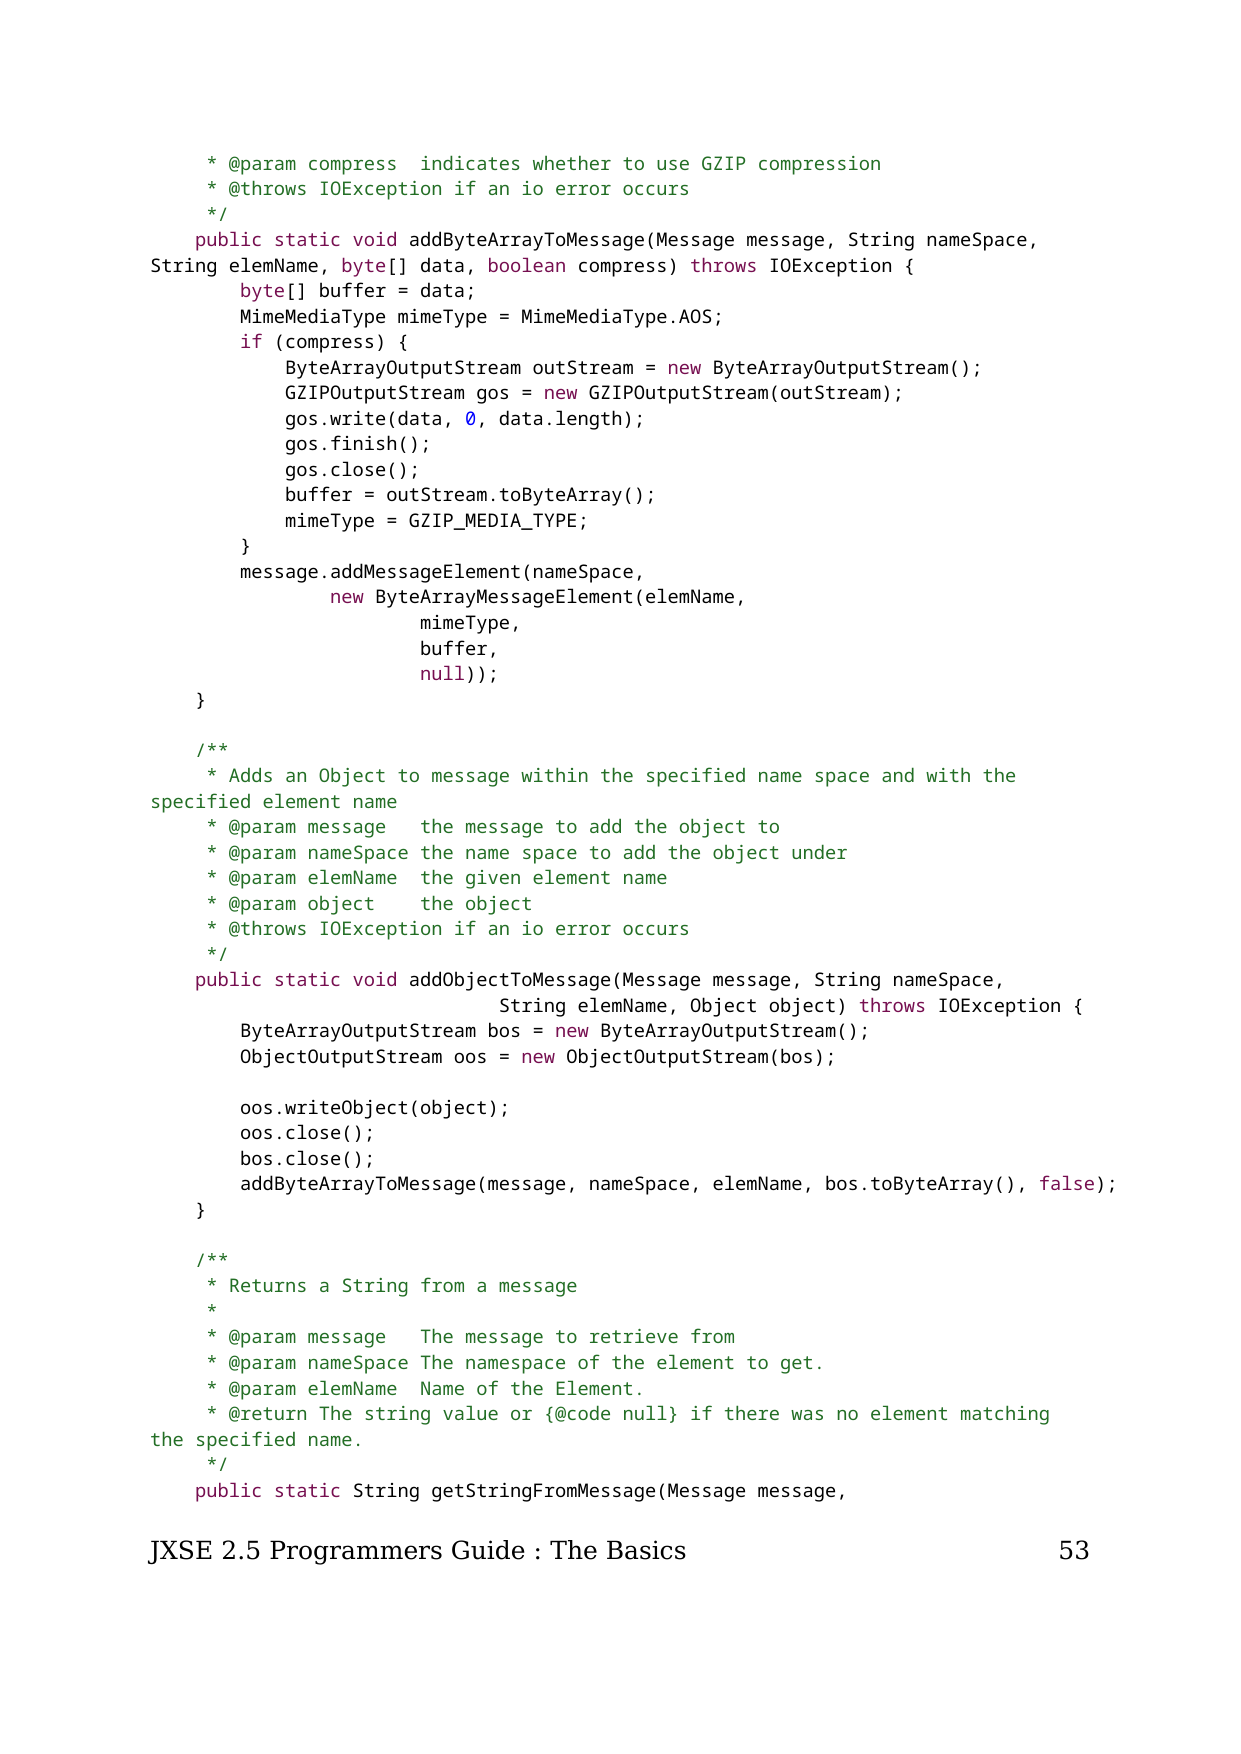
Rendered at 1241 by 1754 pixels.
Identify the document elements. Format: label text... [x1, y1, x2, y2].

text * @throws IOException if an io error occurs [150, 916, 1090, 941]
text oos.close(); [150, 1120, 1090, 1145]
text */ [150, 941, 1090, 967]
text ObjectOutputStream oos = new ObjectOutputStream(bos); [150, 1043, 1090, 1069]
text /** [150, 737, 1090, 762]
text } [150, 533, 1090, 558]
text GZIPOutputStream gos = new GZIPOutputStream(outStream); [150, 380, 1090, 405]
text } [150, 1196, 1090, 1222]
text oos.writeObject(object); [150, 1094, 1090, 1120]
text * Returns a String from a message [150, 1273, 1090, 1298]
text * @param nameSpace the name space to add the object under [150, 839, 1090, 864]
text /** [150, 1247, 1090, 1273]
text * @param nameSpace The namespace of the element to get. [150, 1349, 1090, 1375]
text gos.write(data, 0, data.length); [150, 405, 1090, 431]
text } [150, 686, 1090, 711]
text * @return The string value or {@code null} if there was no element matching the specified name. [150, 1401, 1090, 1452]
text new ByteArrayMessageElement(elemName, [150, 584, 1090, 609]
text buffer, [150, 635, 1090, 660]
text public static String getStringFromMessage(Message message, [150, 1477, 1090, 1503]
text * @param message The message to retrieve from [150, 1324, 1090, 1349]
text public static void addByteArrayToMessage(Message message, String nameSpace, String elemName, byte[] data, boolean compress) throws IOException { [150, 227, 1090, 278]
text gos.close(); [150, 456, 1090, 482]
text public static void addObjectToMessage(Message message, String nameSpace, [150, 967, 1090, 992]
text ByteArrayOutputStream bos = new ByteArrayOutputStream(); [150, 1018, 1090, 1043]
text null)); [150, 660, 1090, 686]
text * @param message the message to add the object to [150, 813, 1090, 839]
text buffer = outStream.toByteArray(); [150, 482, 1090, 507]
text * @param compress indicates whether to use GZIP compression [150, 150, 1090, 176]
text addByteArrayToMessage(message, nameSpace, elemName, bos.toByteArray(), false); [150, 1171, 1154, 1196]
text */ [150, 1452, 1090, 1477]
text * Adds an Object to message within the specified name space and with the [150, 762, 1090, 788]
text * @param elemName the given element name [150, 864, 1090, 890]
text message.addMessageElement(nameSpace, [150, 558, 1090, 584]
text * @param elemName Name of the Element. [150, 1375, 1090, 1401]
text mimeType, [150, 609, 1090, 635]
text * @throws IOException if an io error occurs [150, 176, 1090, 201]
text specified element name [150, 788, 1090, 813]
text * [150, 1298, 1090, 1324]
text ByteArrayOutputStream outStream = new ByteArrayOutputStream(); [150, 354, 1090, 380]
text * @param object the object [150, 890, 1090, 916]
text mimeType = GZIP_MEDIA_TYPE; [150, 507, 1090, 533]
text gos.finish(); [150, 431, 1090, 456]
text bos.close(); [150, 1145, 1090, 1171]
text */ [150, 201, 1090, 227]
text MimeMediaType mimeType = MimeMediaType.AOS; [150, 303, 1090, 329]
text String elemName, Object object) throws IOException { [150, 992, 1090, 1018]
text if (compress) { [150, 329, 1090, 354]
text byte[] buffer = data; [150, 278, 1090, 303]
